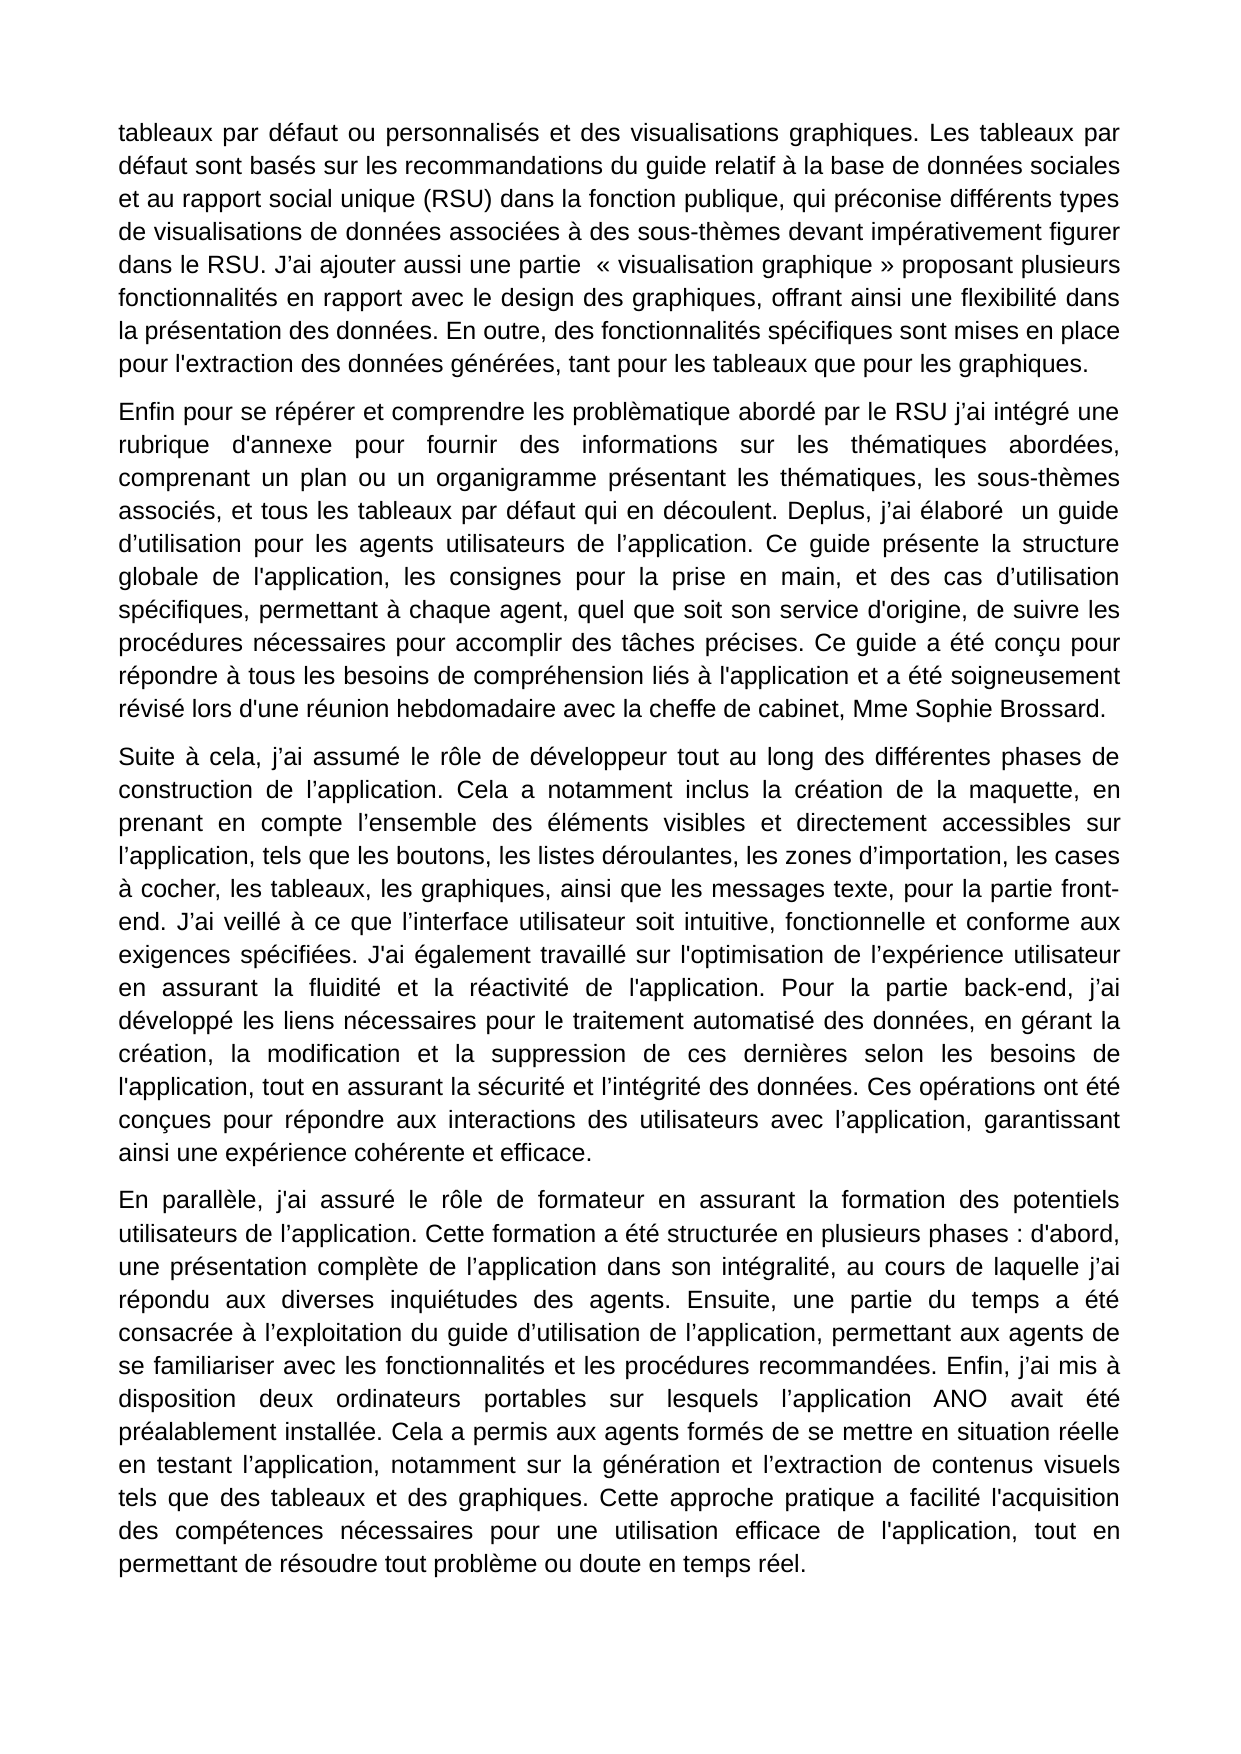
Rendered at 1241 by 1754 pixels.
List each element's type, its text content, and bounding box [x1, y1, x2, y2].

text Suite à cela, j’ai assumé le rôle de développeur tout au long des différentes phases de construction de l’application. Cela a notamment inclus la création de la maquette, en prenant en compte l’ensemble des éléments visibles et directement accessibles sur l’application, tels que les boutons, les listes déroulantes, les zones d’importation, les cases à cocher, les tableaux, les graphiques, ainsi que les messages texte, pour la partie front-end. J’ai veillé à ce que l’interface utilisateur soit intuitive, fonctionnelle et conforme aux exigences spécifiées. J'ai également travaillé sur l'optimisation de l’expérience utilisateur en assurant la fluidité et la réactivité de l'application. Pour la partie back-end, j’ai développé les liens nécessaires pour le traitement automatisé des données, en gérant la création, la modification et la suppression de ces dernières selon les besoins de l'application, tout en assurant la sécurité et l’intégrité des données. Ces opérations ont été conçues pour répondre aux interactions des utilisateurs avec l’application, garantissant ainsi une expérience cohérente et efficace. [118, 742, 1122, 1167]
text Enfin pour se répérer et comprendre les problèmatique abordé par le RSU j’ai intégré une rubrique d'annexe pour fournir des informations sur les thématiques abordées, comprenant un plan ou un organigramme présentant les thématiques, les sous-thèmes associés, et tous les tableaux par défaut qui en découlent. Deplus, j’ai élaboré un guide d’utilisation pour les agents utilisateurs de l’application. Ce guide présente la structure globale de l'application, les consignes pour la prise en main, et des cas d’utilisation spécifiques, permettant à chaque agent, quel que soit son service d'origine, de suivre les procédures nécessaires pour accomplir des tâches précises. Ce guide a été conçu pour répondre à tous les besoins de compréhension liés à l'application et a été soigneusement révisé lors d'une réunion hebdomadaire avec la cheffe de cabinet, Mme Sophie Brossard. [118, 397, 1122, 723]
text En parallèle, j'ai assuré le rôle de formateur en assurant la formation des potentiels utilisateurs de l’application. Cette formation a été structurée en plusieurs phases : d'abord, une présentation complète de l’application dans son intégralité, au cours de laquelle j’ai répondu aux diverses inquiétudes des agents. Ensuite, une partie du temps a été consacrée à l’exploitation du guide d’utilisation de l’application, permettant aux agents de se familiariser avec les fonctionnalités et les procédures recommandées. Enfin, j’ai mis à disposition deux ordinateurs portables sur lesquels l’application ANO avait été préalablement installée. Cela a permis aux agents formés de se mettre en situation réelle en testant l’application, notamment sur la génération et l’extraction de contenus visuels tels que des tableaux et des graphiques. Cette approche pratique a facilité l'acquisition des compétences nécessaires pour une utilisation efficace de l'application, tout en permettant de résoudre tout problème ou doute en temps réel. [118, 1186, 1122, 1577]
text tableaux par défaut ou personnalisés et des visualisations graphiques. Les tableaux par défaut sont basés sur les recommandations du guide relatif à la base de données sociales et au rapport social unique (RSU) dans la fonction publique, qui préconise différents types de visualisations de données associées à des sous-thèmes devant impérativement figurer dans le RSU. J’ai ajouter aussi une partie « visualisation graphique » proposant plusieurs fonctionnalités en rapport avec le design des graphiques, offrant ainsi une flexibilité dans la présentation des données. En outre, des fonctionnalités spécifiques sont mises en place pour l'extraction des données générées, tant pour les tableaux que pour les graphiques. [118, 118, 1122, 378]
